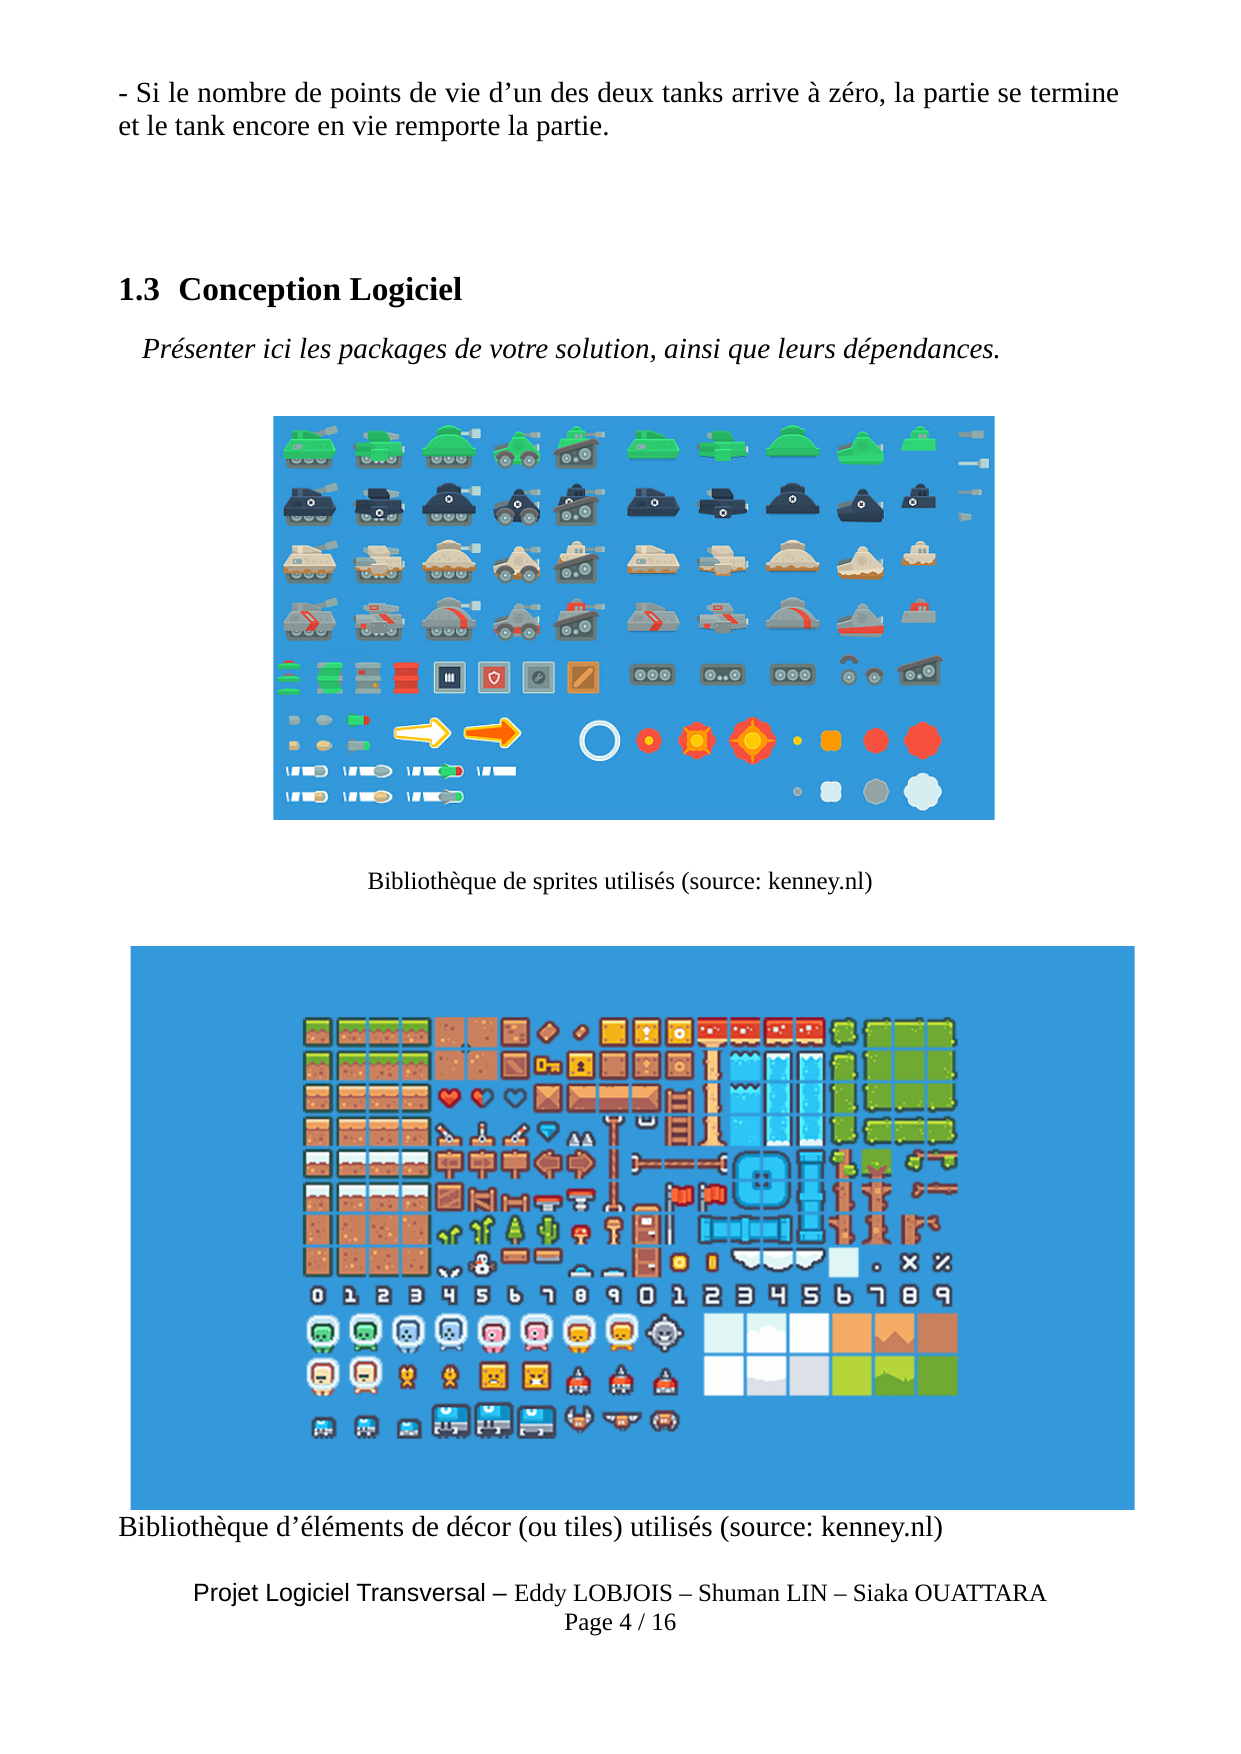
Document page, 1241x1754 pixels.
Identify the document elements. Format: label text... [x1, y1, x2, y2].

picture [130, 946, 1135, 1510]
text Bibliothèque de sprites utilisés (source: kenney.nl) [118, 866, 1122, 895]
text Présenter ici les packages de votre solution, ainsi que leurs dépendances. [142, 332, 1122, 365]
subtitle Conception Logiciel [118, 270, 1122, 308]
picture [273, 416, 995, 820]
text Bibliothèque d’éléments de décor (ou tiles) utilisés (source: kenney.nl) [118, 986, 1122, 1543]
text - Si le nombre de points de vie d’un des deux tanks arrive à zéro, la partie se termine et le tank encore en vie remporte la partie. [118, 75, 1122, 142]
